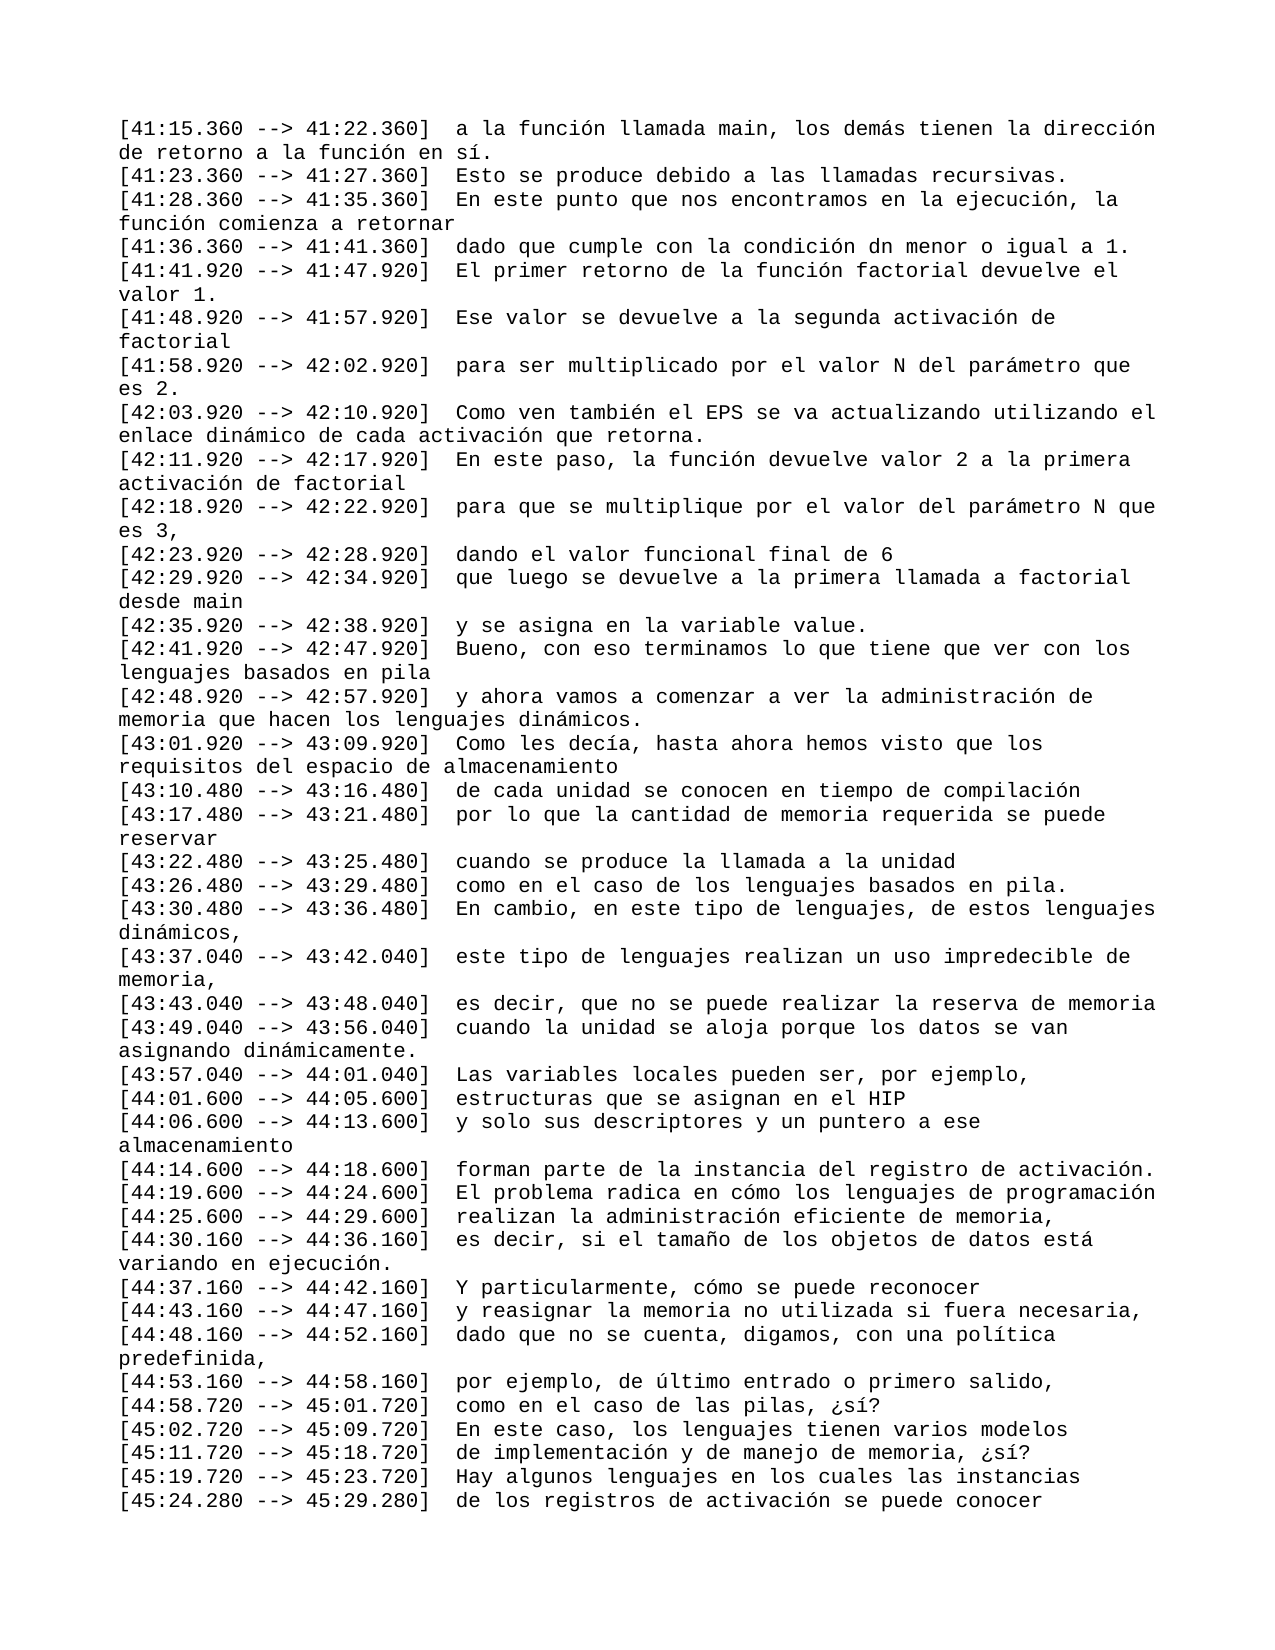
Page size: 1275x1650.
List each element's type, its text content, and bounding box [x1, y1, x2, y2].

text [45:11.720 --> 45:18.720] de implementación y de manejo de memoria, ¿sí? [118, 1442, 1157, 1466]
text [41:23.360 --> 41:27.360] Esto se produce debido a las llamadas recursivas. [118, 165, 1157, 189]
text [44:53.160 --> 44:58.160] por ejemplo, de último entrado o primero salido, [118, 1371, 1157, 1395]
text [43:37.040 --> 43:42.040] este tipo de lenguajes realizan un uso impredecible de memoria, [118, 946, 1157, 993]
text [43:01.920 --> 43:09.920] Como les decía, hasta ahora hemos visto que los requisitos del espacio de almacenamiento [118, 733, 1157, 780]
text [41:41.920 --> 41:47.920] El primer retorno de la función factorial devuelve el valor 1. [118, 260, 1157, 307]
text [45:02.720 --> 45:09.720] En este caso, los lenguajes tienen varios modelos [118, 1419, 1157, 1442]
text [44:19.600 --> 44:24.600] El problema radica en cómo los lenguajes de programación [118, 1182, 1157, 1206]
text [43:10.480 --> 43:16.480] de cada unidad se conocen en tiempo de compilación [118, 780, 1157, 804]
text [43:22.480 --> 43:25.480] cuando se produce la llamada a la unidad [118, 851, 1157, 875]
text [45:24.280 --> 45:29.280] de los registros de activación se puede conocer [118, 1489, 1157, 1513]
text [42:03.920 --> 42:10.920] Como ven también el EPS se va actualizando utilizando el enlace dinámico de cada activación que retorna. [118, 402, 1157, 449]
text [44:01.600 --> 44:05.600] estructuras que se asignan en el HIP [118, 1088, 1157, 1111]
text [43:30.480 --> 43:36.480] En cambio, en este tipo de lenguajes, de estos lenguajes dinámicos, [118, 898, 1157, 946]
text [41:58.920 --> 42:02.920] para ser multiplicado por el valor N del parámetro que es 2. [118, 354, 1157, 402]
text [43:17.480 --> 43:21.480] por lo que la cantidad de memoria requerida se puede reservar [118, 804, 1157, 851]
text [44:30.160 --> 44:36.160] es decir, si el tamaño de los objetos de datos está variando en ejecución. [118, 1229, 1157, 1277]
text [43:49.040 --> 43:56.040] cuando la unidad se aloja porque los datos se van asignando dinámicamente. [118, 1017, 1157, 1064]
text [41:48.920 --> 41:57.920] Ese valor se devuelve a la segunda activación de factorial [118, 307, 1157, 354]
text [43:57.040 --> 44:01.040] Las variables locales pueden ser, por ejemplo, [118, 1064, 1157, 1088]
text [41:36.360 --> 41:41.360] dado que cumple con la condición dn menor o igual a 1. [118, 236, 1157, 260]
text [44:58.720 --> 45:01.720] como en el caso de las pilas, ¿sí? [118, 1395, 1157, 1419]
text [41:15.360 --> 41:22.360] a la función llamada main, los demás tienen la dirección de retorno a la función en sí. [118, 118, 1157, 165]
text [42:48.920 --> 42:57.920] y ahora vamos a comenzar a ver la administración de memoria que hacen los lenguajes dinámicos. [118, 686, 1157, 733]
text [43:26.480 --> 43:29.480] como en el caso de los lenguajes basados en pila. [118, 875, 1157, 898]
text [44:43.160 --> 44:47.160] y reasignar la memoria no utilizada si fuera necesaria, [118, 1300, 1157, 1324]
text [42:41.920 --> 42:47.920] Bueno, con eso terminamos lo que tiene que ver con los lenguajes basados en pila [118, 638, 1157, 686]
text [41:28.360 --> 41:35.360] En este punto que nos encontramos en la ejecución, la función comienza a retornar [118, 189, 1157, 236]
text [45:19.720 --> 45:23.720] Hay algunos lenguajes en los cuales las instancias [118, 1466, 1157, 1489]
text [44:48.160 --> 44:52.160] dado que no se cuenta, digamos, con una política predefinida, [118, 1324, 1157, 1371]
text [42:18.920 --> 42:22.920] para que se multiplique por el valor del parámetro N que es 3, [118, 496, 1157, 544]
text [44:14.600 --> 44:18.600] forman parte de la instancia del registro de activación. [118, 1158, 1157, 1182]
text [42:35.920 --> 42:38.920] y se asigna en la variable value. [118, 615, 1157, 638]
text [43:43.040 --> 43:48.040] es decir, que no se puede realizar la reserva de memoria [118, 993, 1157, 1017]
text [42:23.920 --> 42:28.920] dando el valor funcional final de 6 [118, 544, 1157, 567]
text [44:37.160 --> 44:42.160] Y particularmente, cómo se puede reconocer [118, 1277, 1157, 1300]
text [42:11.920 --> 42:17.920] En este paso, la función devuelve valor 2 a la primera activación de factorial [118, 449, 1157, 496]
text [42:29.920 --> 42:34.920] que luego se devuelve a la primera llamada a factorial desde main [118, 567, 1157, 615]
text [44:25.600 --> 44:29.600] realizan la administración eficiente de memoria, [118, 1206, 1157, 1229]
text [44:06.600 --> 44:13.600] y solo sus descriptores y un puntero a ese almacenamiento [118, 1111, 1157, 1158]
